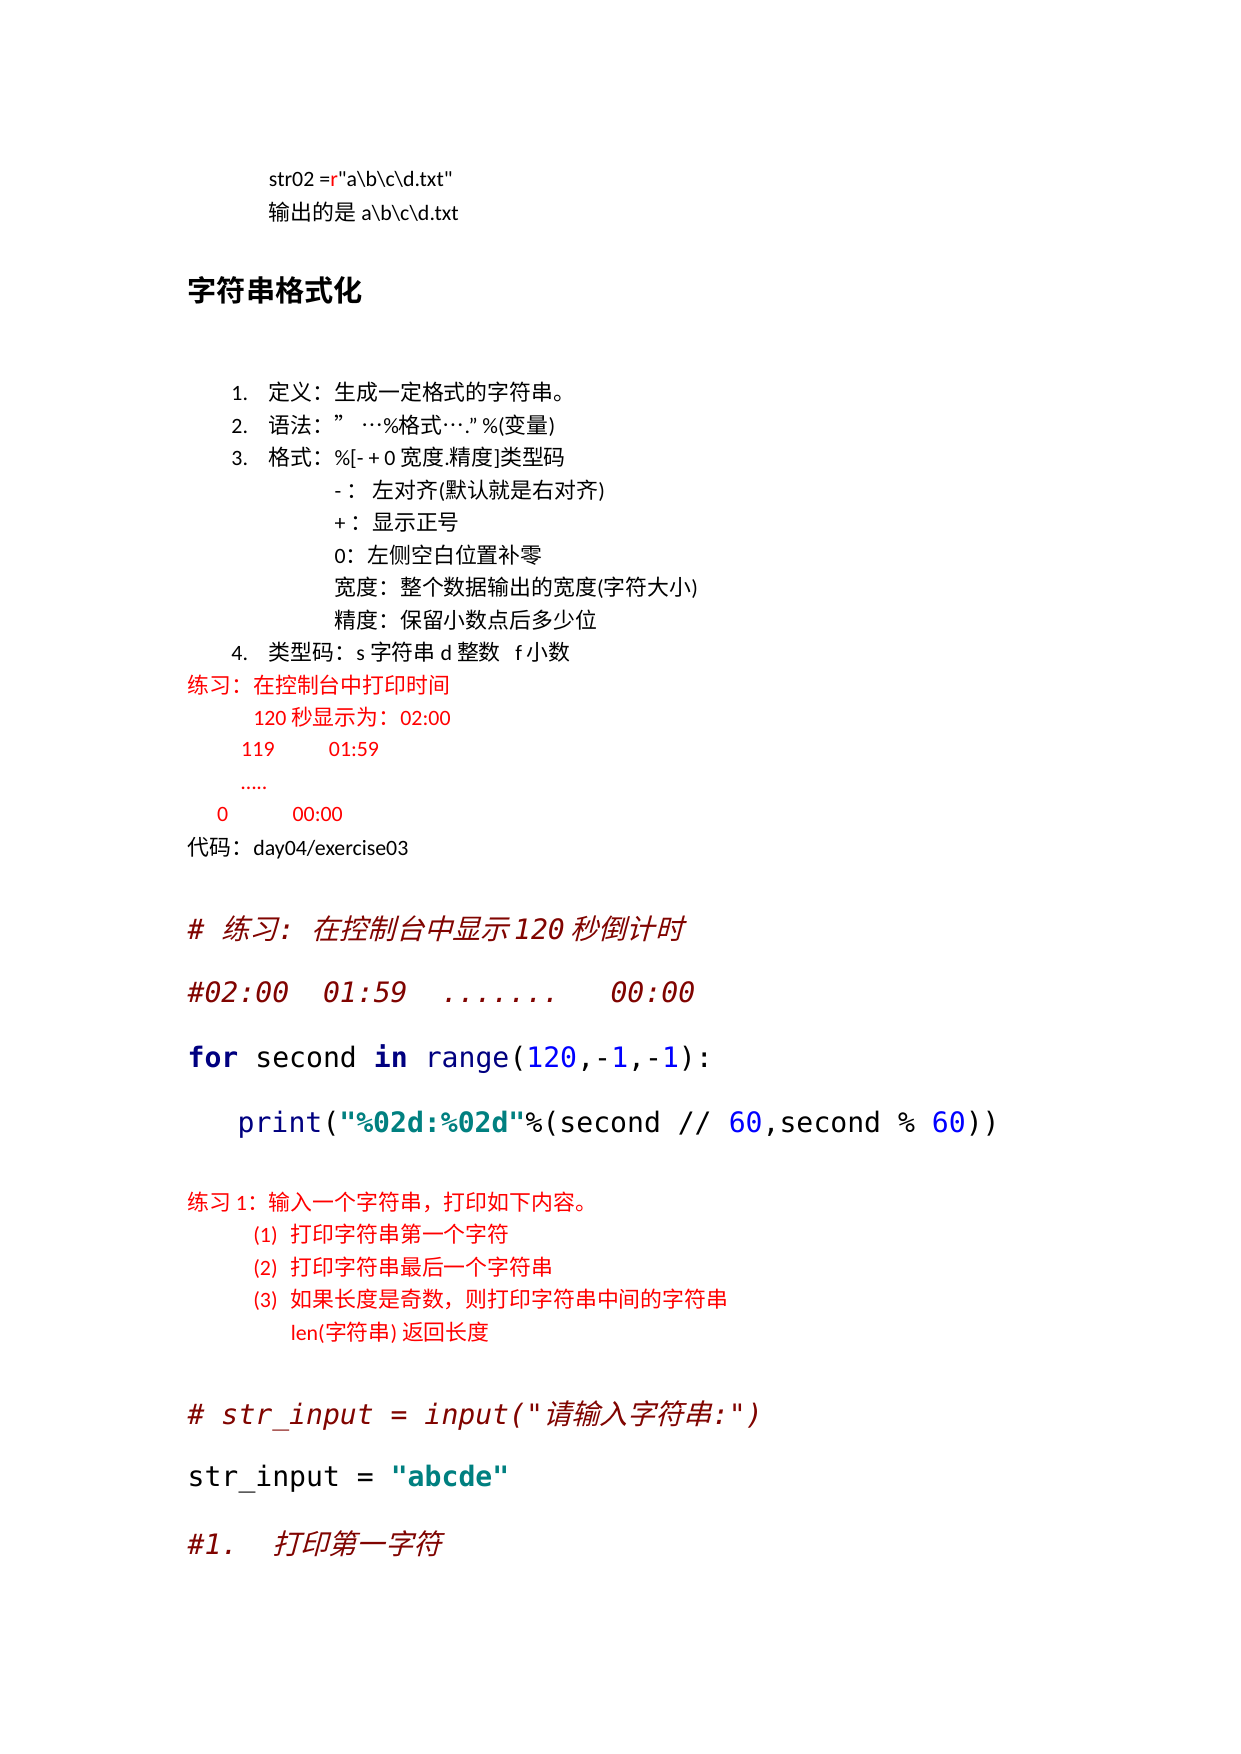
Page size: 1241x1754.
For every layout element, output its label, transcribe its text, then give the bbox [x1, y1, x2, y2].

list 打印字符串第一个字符 [253, 1217, 1053, 1249]
text for second in range(120,-1,-1): [187, 1025, 1053, 1090]
text + ：显示正号 [334, 505, 1053, 537]
text - ： 左对齐(默认就是右对齐) [291, 472, 1053, 505]
text #1. 打印第一字符 [187, 1509, 1053, 1574]
list 格式：%[- + 0 宽度.精度]类型码 [231, 440, 1053, 472]
list 语法：” …%格式….” %(变量) [231, 407, 1053, 440]
list len(字符串) 返回长度 [291, 1314, 1053, 1347]
text 0：左侧空白位置补零 [334, 537, 1053, 570]
list str02 =r"a\b\c\d.txt" [269, 162, 1053, 194]
text 119 01:59 [187, 732, 1053, 765]
list 类型码：s 字符串 d 整数 f小数 [231, 635, 1053, 667]
text str_input = "abcde" [187, 1444, 1053, 1509]
text 120秒显示为：02:00 [231, 700, 1053, 732]
text 练习1：输入一个字符串，打印如下内容。 [187, 1184, 1053, 1217]
list 定义：生成一定格式的字符串。 [231, 375, 1053, 407]
text # 练习: 在控制台中显示120秒倒计时 [187, 895, 1053, 960]
text 练习：在控制台中打印时间 [187, 667, 1053, 700]
text # str_input = input("请输入字符串:") [187, 1379, 1053, 1444]
text ….. [187, 765, 1053, 797]
text 代码：day04/exercise03 [187, 830, 1053, 862]
list 打印字符串最后一个字符串 [253, 1249, 1053, 1282]
list 如果长度是奇数，则打印字符串中间的字符串 [253, 1282, 1053, 1314]
text 精度：保留小数点后多少位 [334, 602, 1053, 635]
list 输出的是 a\b\c\d.txt [269, 194, 1053, 227]
text #02:00 01:59 ....... 00:00 [187, 960, 1053, 1025]
text 宽度：整个数据输出的宽度(字符大小) [334, 570, 1053, 602]
text 0 00:00 [187, 797, 1053, 830]
text print("%02d:%02d"%(second // 60,second % 60)) [187, 1090, 1053, 1155]
subtitle 字符串格式化 [187, 256, 1053, 321]
